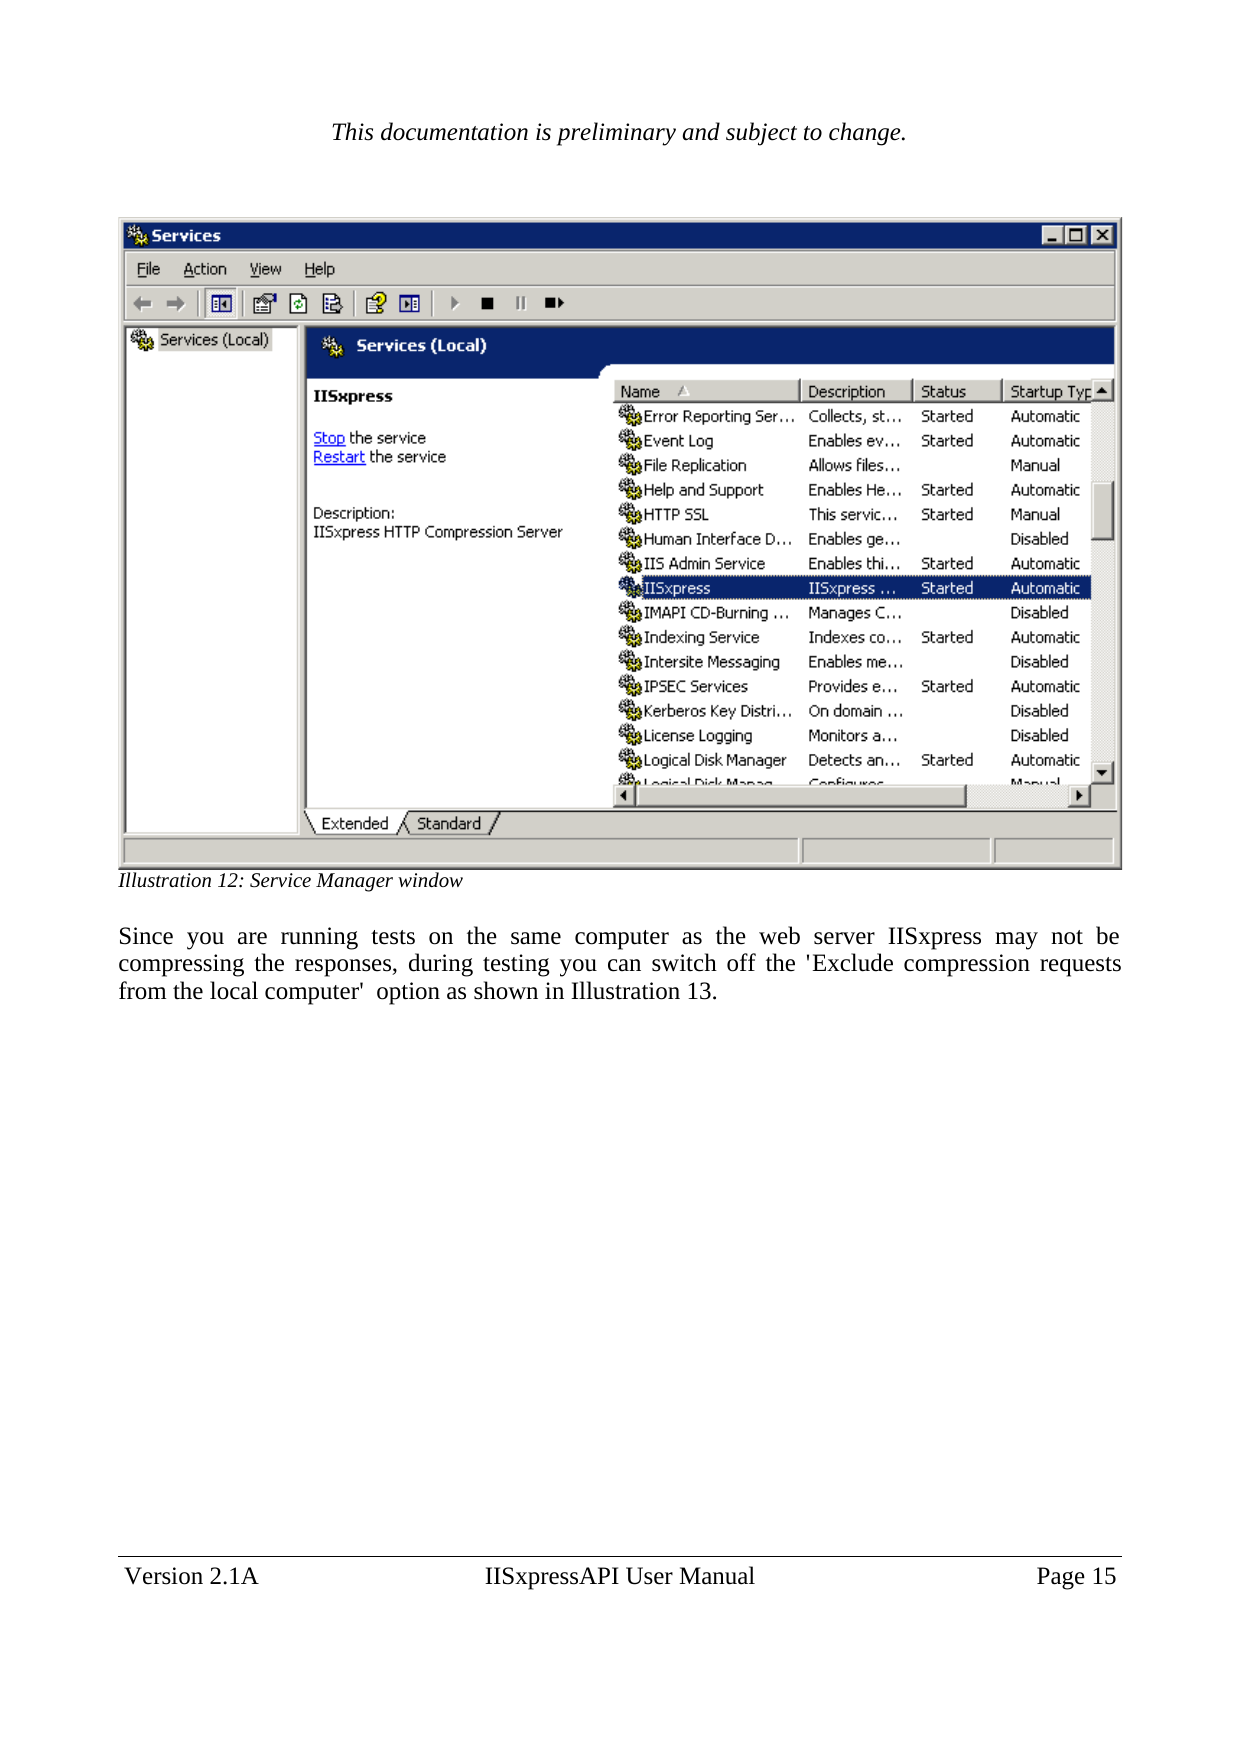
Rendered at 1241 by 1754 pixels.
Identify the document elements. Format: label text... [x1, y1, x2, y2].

picture [118, 217, 1123, 870]
text Since you are running tests on the same computer as the web server IISxpress may not be compressing the responses, during testing you can switch off the 'Exclude compression requests from the local computer' option as shown in Illustration 13. [118, 892, 1122, 1005]
text [118, 175, 1122, 217]
text Illustration 12: Service Manager window [118, 870, 1122, 892]
